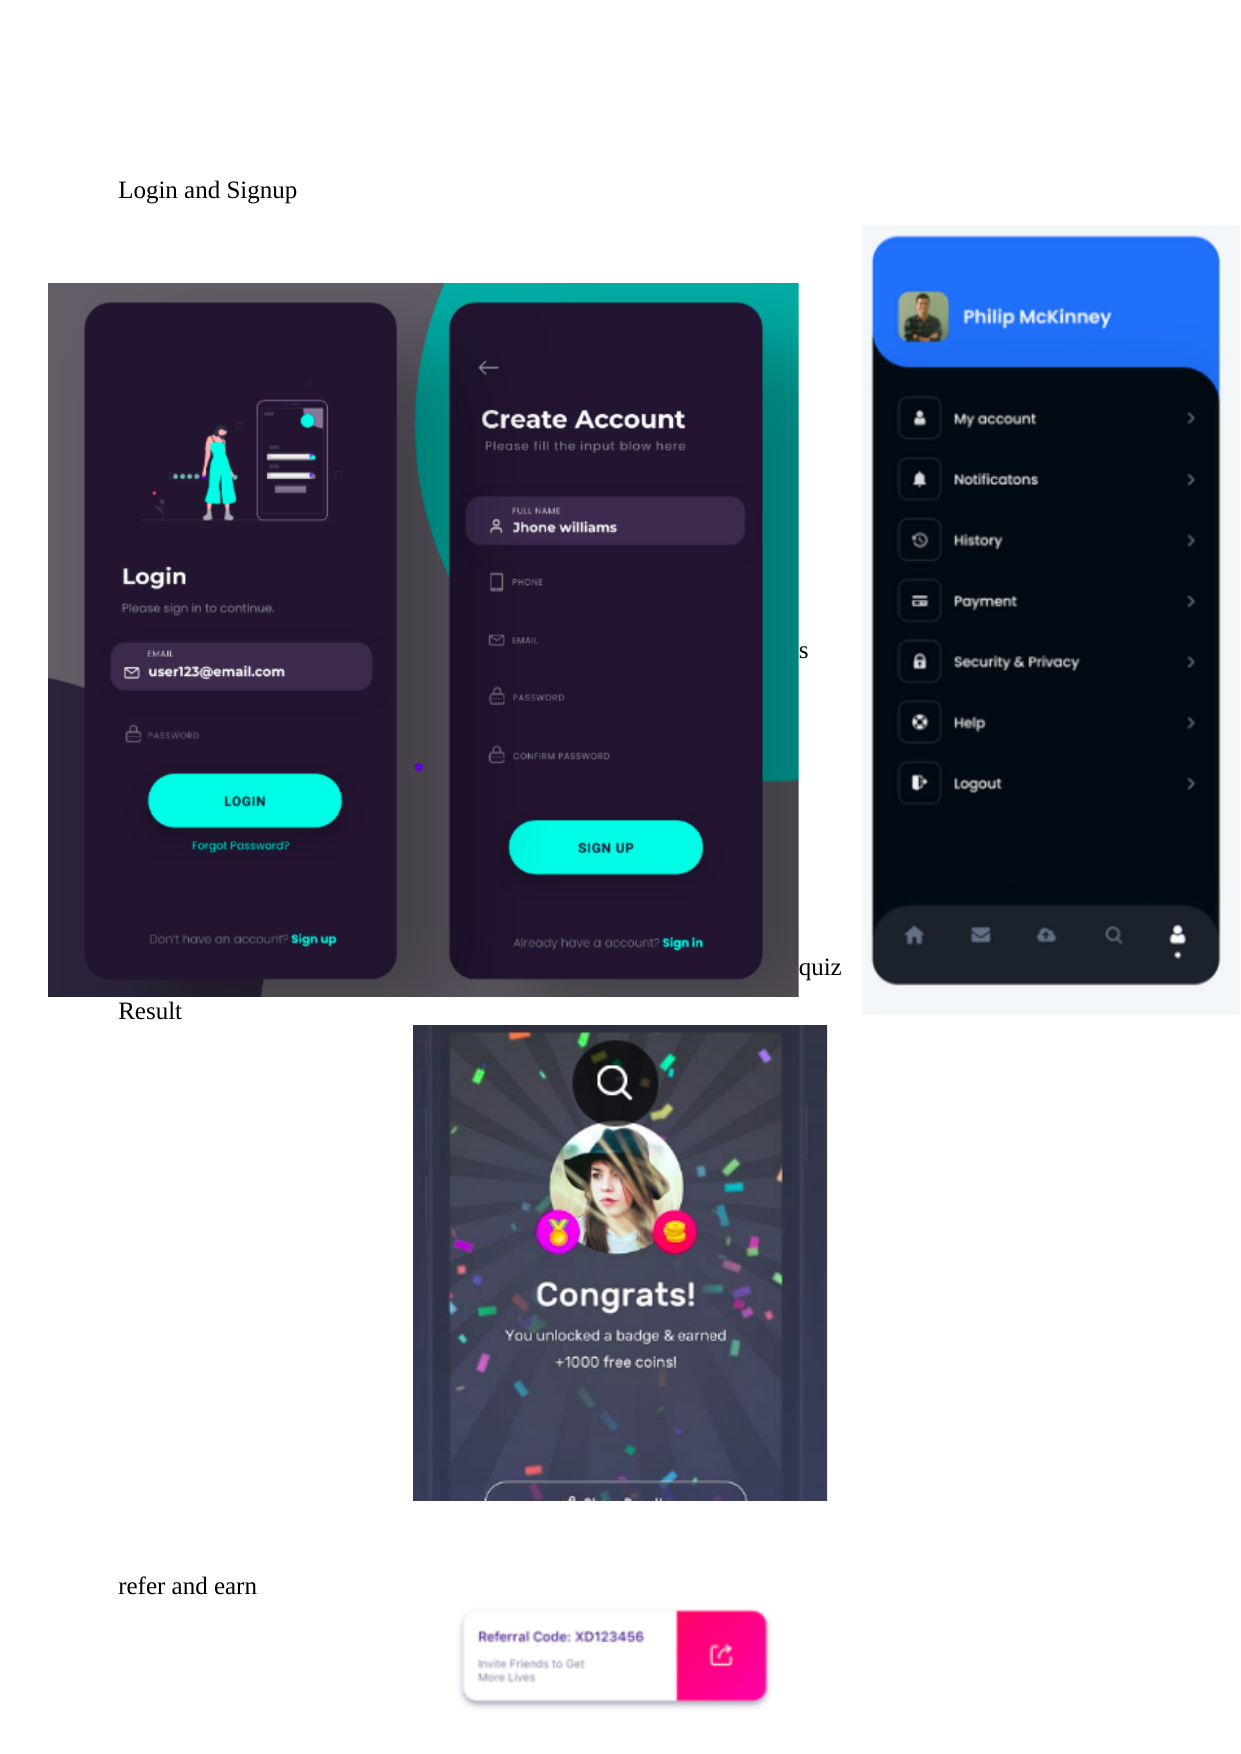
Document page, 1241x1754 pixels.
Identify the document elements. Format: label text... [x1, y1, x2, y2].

text Login and Signup [118, 176, 1122, 204]
picture [862, 225, 1241, 1015]
text s [799, 636, 862, 664]
text quiz Result [118, 952, 1122, 1025]
picture [442, 1600, 798, 1722]
picture [413, 1025, 828, 1501]
picture [48, 283, 799, 997]
text refer and earn [118, 1571, 1122, 1600]
